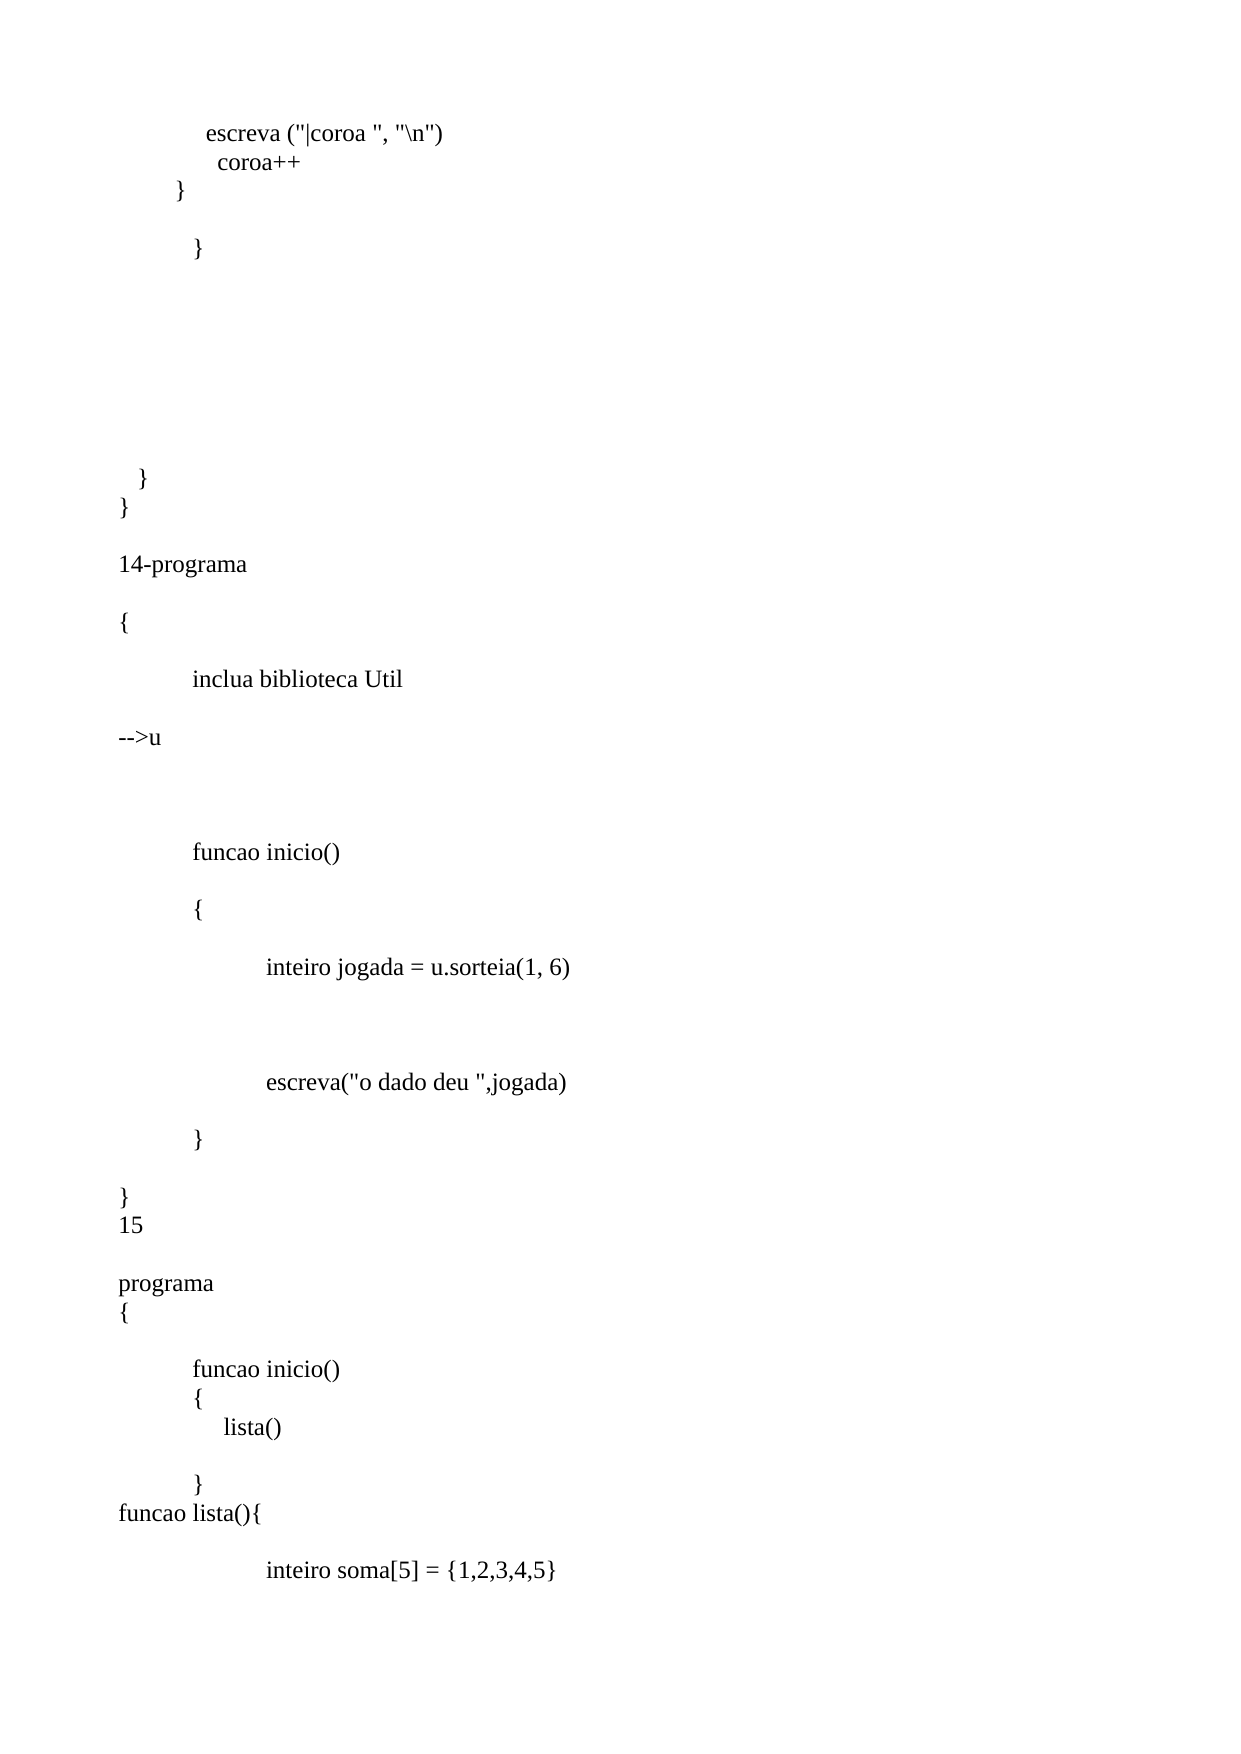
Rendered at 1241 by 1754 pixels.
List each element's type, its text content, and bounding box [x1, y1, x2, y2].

text { [118, 894, 1122, 923]
text -->u [118, 722, 1122, 751]
text { [118, 1383, 1122, 1412]
text } [118, 1469, 1122, 1498]
text 14-programa [118, 549, 1122, 578]
text } [118, 1124, 1122, 1153]
text funcao inicio() [118, 837, 1122, 866]
text lista() [118, 1412, 1122, 1441]
text inteiro soma[5] = {1,2,3,4,5} [118, 1556, 1122, 1584]
text } [118, 1182, 1122, 1211]
text escreva ("|coroa ", "\n") [118, 118, 1122, 147]
text { [118, 607, 1122, 636]
text coroa++ [118, 147, 1122, 176]
text escreva("o dado deu ",jogada) [118, 1067, 1122, 1096]
text programa [118, 1268, 1122, 1297]
text { [118, 1297, 1122, 1326]
text } [118, 176, 1122, 204]
text funcao lista(){ [118, 1498, 1122, 1527]
text 15 [118, 1211, 1122, 1239]
text } [118, 492, 1122, 521]
text inclua biblioteca Util [118, 664, 1122, 693]
text } [118, 463, 1122, 492]
text funcao inicio() [118, 1354, 1122, 1383]
text inteiro jogada = u.sorteia(1, 6) [118, 952, 1122, 981]
text } [118, 233, 1122, 262]
